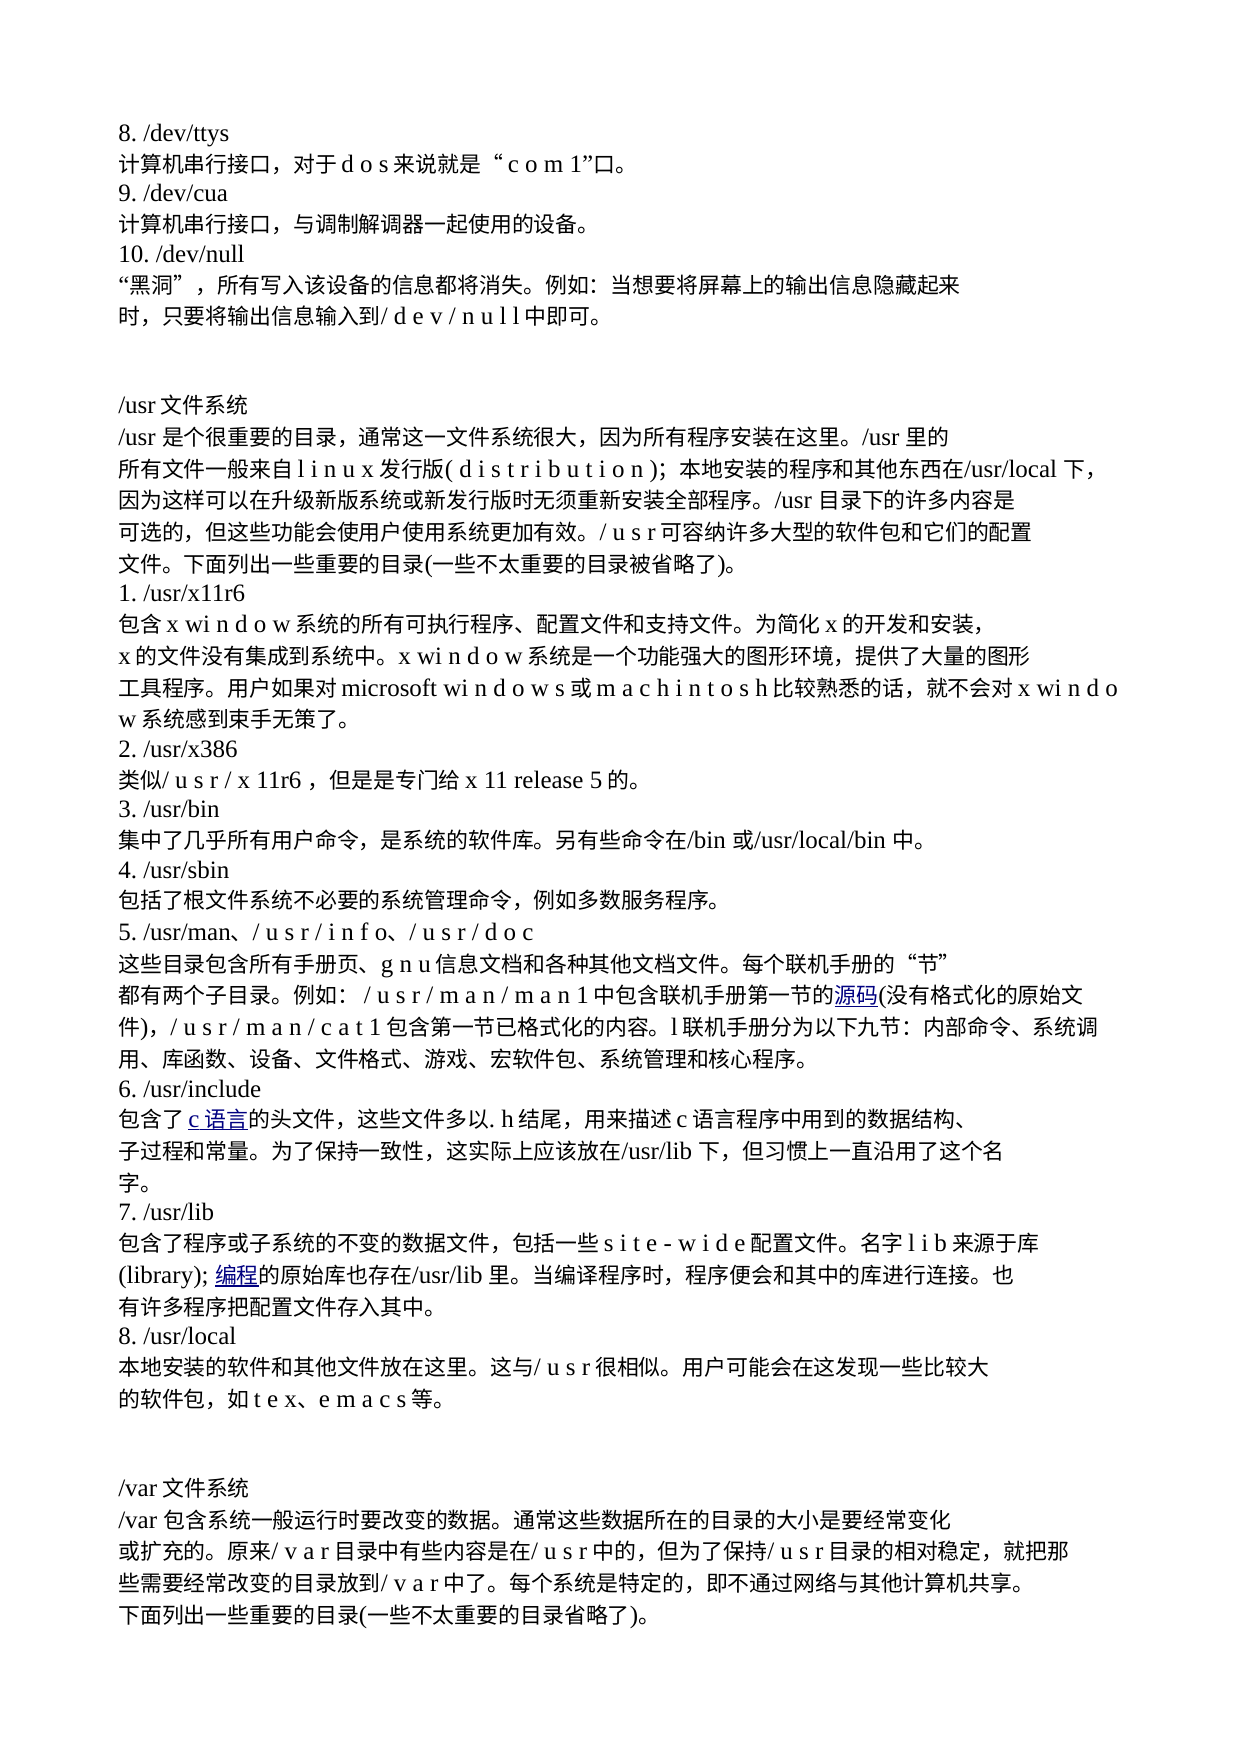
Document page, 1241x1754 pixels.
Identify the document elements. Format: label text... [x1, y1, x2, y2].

text 下面列出一些重要的目录(一些不太重要的目录省略了)。 [118, 1598, 1122, 1629]
text 9. /dev/cua [118, 178, 1122, 207]
text x的文件没有集成到系统中。x wi n d o w系统是一个功能强大的图形环境，提供了大量的图形 [118, 639, 1122, 671]
text /var 包含系统一般运行时要改变的数据。通常这些数据所在的目录的大小是要经常变化 [118, 1503, 1122, 1534]
text 8. /usr/local [118, 1321, 1122, 1350]
text 3. /usr/bin [118, 794, 1122, 823]
text 5. /usr/man、/ u s r / i n f o、/ u s r / d o c [118, 915, 1122, 947]
text 件)，/ u s r / m a n / c a t 1包含第一节已格式化的内容。l联机手册分为以下九节：内部命令、系统调 [118, 1010, 1122, 1042]
text 时，只要将输出信息输入到/ d e v / n u l l中即可。 [118, 299, 1122, 331]
text 工具程序。用户如果对microsoft wi n d o w s或m a c h i n t o s h比较熟悉的话，就不会对x wi n d o w系统感到束手无策了。 [118, 671, 1122, 734]
text 计算机串行接口，对于d o s来说就是“ c o m 1”口。 [118, 147, 1122, 178]
text 用、库函数、设备、文件格式、游戏、宏软件包、系统管理和核心程序。 [118, 1042, 1122, 1074]
text 文件。下面列出一些重要的目录(一些不太重要的目录被省略了)。 [118, 547, 1122, 578]
text (library); 编程的原始库也存在/usr/lib 里。当编译程序时，程序便会和其中的库进行连接。也 [118, 1258, 1122, 1290]
text 字。 [118, 1166, 1122, 1197]
text 这些目录包含所有手册页、g n u信息文档和各种其他文档文件。每个联机手册的“节” [118, 947, 1122, 978]
text 8. /dev/ttys [118, 118, 1122, 147]
text 类似/ u s r / x 11r6 ，但是是专门给x 11 release 5的。 [118, 763, 1122, 794]
text 集中了几乎所有用户命令，是系统的软件库。另有些命令在/bin 或/usr/local/bin 中。 [118, 823, 1122, 855]
text 可选的，但这些功能会使用户使用系统更加有效。/ u s r可容纳许多大型的软件包和它们的配置 [118, 515, 1122, 547]
text 的软件包，如t e x、e m a c s等。 [118, 1382, 1122, 1413]
text 1. /usr/x11r6 [118, 578, 1122, 607]
text 些需要经常改变的目录放到/ v a r中了。每个系统是特定的，即不通过网络与其他计算机共享。 [118, 1566, 1122, 1598]
text 4. /usr/sbin [118, 855, 1122, 883]
text 或扩充的。原来/ v a r目录中有些内容是在/ u s r中的，但为了保持/ u s r目录的相对稳定，就把那 [118, 1534, 1122, 1566]
text 计算机串行接口，与调制解调器一起使用的设备。 [118, 207, 1122, 239]
text /usr文件系统 [118, 388, 1122, 420]
text 10. /dev/null [118, 239, 1122, 268]
text 有许多程序把配置文件存入其中。 [118, 1290, 1122, 1321]
text 所有文件一般来自l i n u x发行版( d i s t r i b u t i o n )；本地安装的程序和其他东西在/usr/local 下，因为这样可以在升级新版系统或新发行版时无须重新安装全部程序。/usr 目录下的许多内容是 [118, 452, 1122, 515]
text 7. /usr/lib [118, 1197, 1122, 1226]
text 子过程和常量。为了保持一致性，这实际上应该放在/usr/lib 下，但习惯上一直沿用了这个名 [118, 1134, 1122, 1166]
text 包含了程序或子系统的不变的数据文件，包括一些s i t e - w i d e配置文件。名字l i b来源于库 [118, 1226, 1122, 1258]
text “黑洞”，所有写入该设备的信息都将消失。例如：当想要将屏幕上的输出信息隐藏起来 [118, 268, 1122, 299]
text 包含了c语言的头文件，这些文件多以. h结尾，用来描述c语言程序中用到的数据结构、 [118, 1102, 1122, 1134]
text 2. /usr/x386 [118, 734, 1122, 763]
text /var文件系统 [118, 1471, 1122, 1503]
text 包括了根文件系统不必要的系统管理命令，例如多数服务程序。 [118, 883, 1122, 915]
text 本地安装的软件和其他文件放在这里。这与/ u s r很相似。用户可能会在这发现一些比较大 [118, 1350, 1122, 1382]
text 6. /usr/include [118, 1074, 1122, 1102]
text 都有两个子目录。例如： / u s r / m a n / m a n 1中包含联机手册第一节的源码(没有格式化的原始文 [118, 978, 1122, 1010]
text /usr 是个很重要的目录，通常这一文件系统很大，因为所有程序安装在这里。/usr 里的 [118, 420, 1122, 452]
text 包含x wi n d o w系统的所有可执行程序、配置文件和支持文件。为简化x的开发和安装， [118, 607, 1122, 639]
